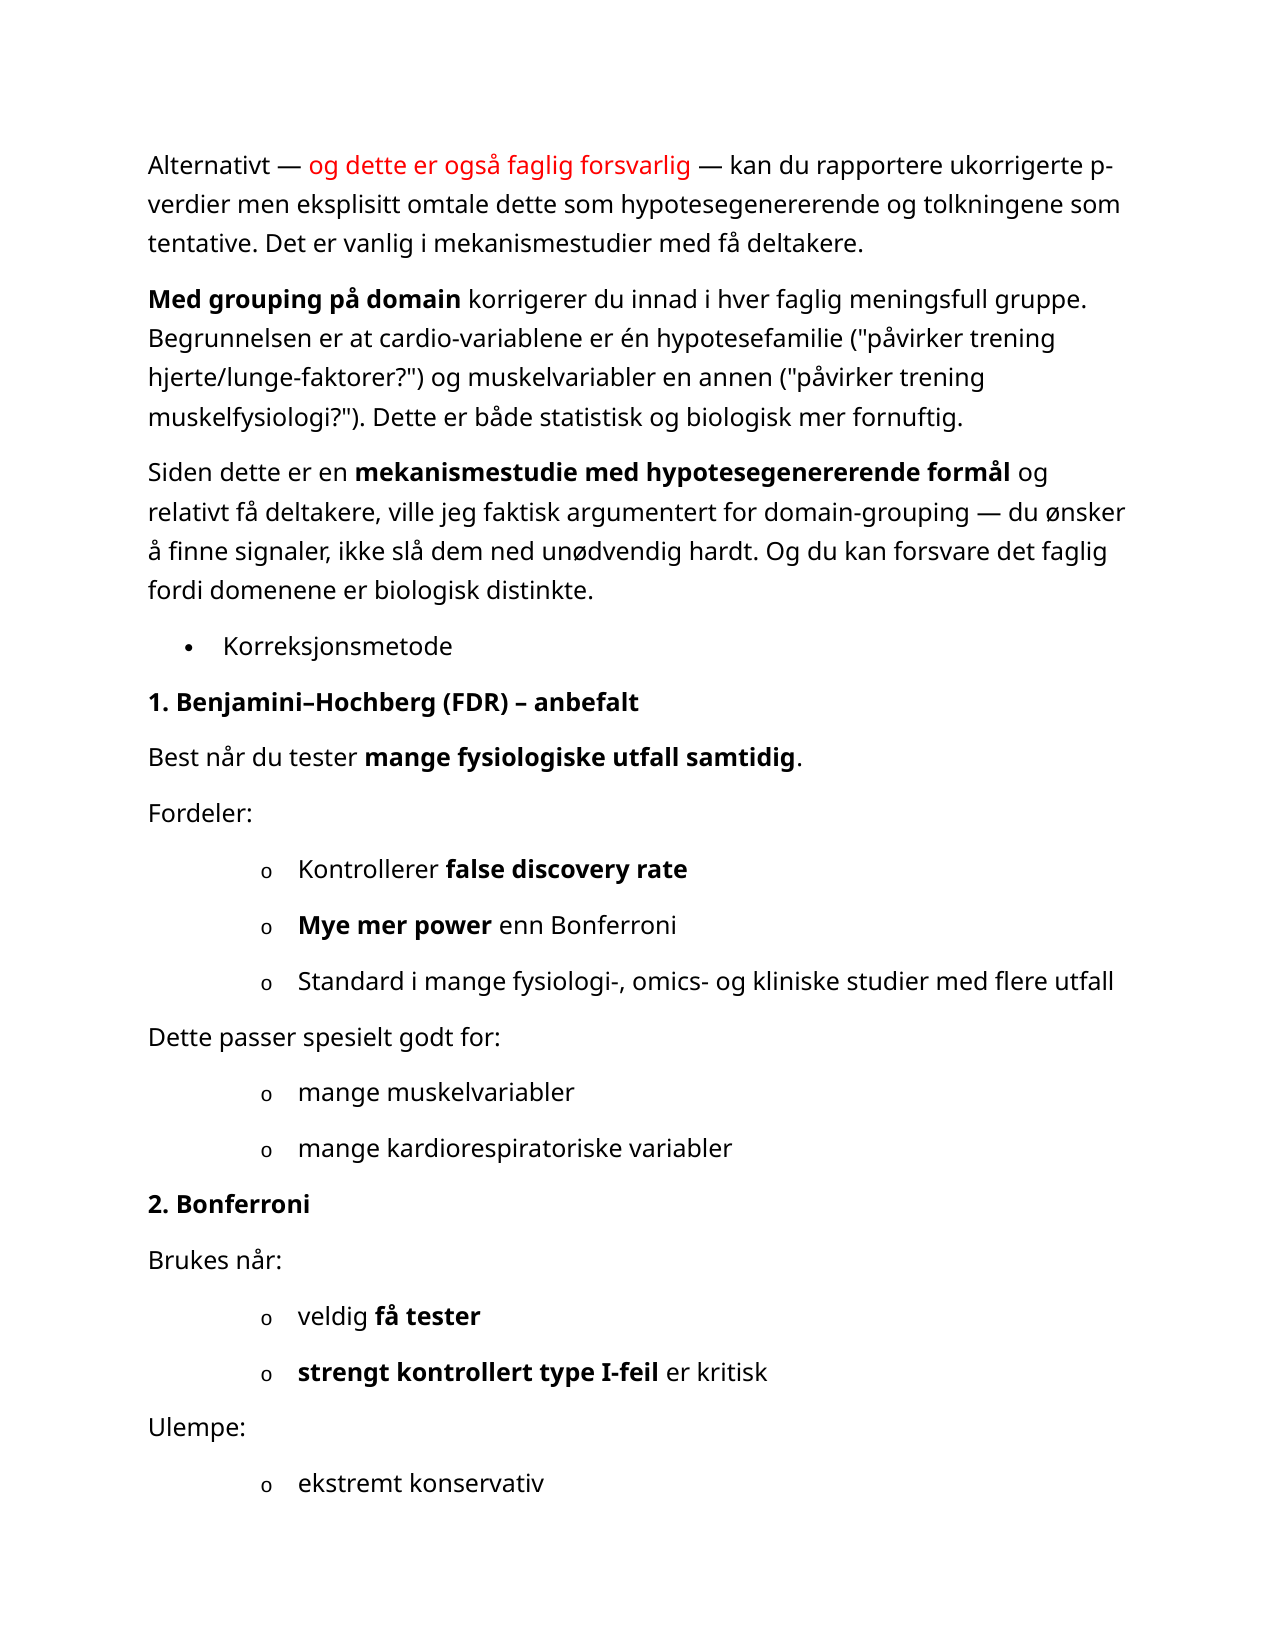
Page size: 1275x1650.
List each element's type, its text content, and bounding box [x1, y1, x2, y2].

list Standard i mange fysiologi-, omics- og kliniske studier med flere utfall [260, 963, 1127, 997]
list strengt kontrollert type I-feil er kritisk [260, 1354, 1127, 1388]
list ekstremt konservativ [260, 1466, 1127, 1500]
list Korreksjonsmetode [185, 628, 1127, 662]
text Med grouping på domain korrigerer du innad i hver faglig meningsfull gruppe. Begrunnelsen er at cardio-variablene er én hypotesefamilie ("påvirker trening hjerte/lunge-faktorer?") og muskelvariabler en annen ("påvirker trening muskelfysiologi?"). Dette er både statistisk og biologisk mer fornuftig. [148, 282, 1127, 433]
list Kontrollerer false discovery rate [260, 852, 1127, 886]
list mange kardiorespiratoriske variabler [260, 1131, 1127, 1165]
text Dette passer spesielt godt for: [148, 1019, 1127, 1053]
text Best når du tester mange fysiologiske utfall samtidig. [148, 740, 1127, 774]
text Alternativt — og dette er også faglig forsvarlig — kan du rapportere ukorrigerte p-verdier men eksplisitt omtale dette som hypotesegenererende og tolkningene som tentative. Det er vanlig i mekanismestudier med få deltakere. [148, 148, 1127, 260]
list Mye mer power enn Bonferroni [260, 908, 1127, 942]
text 1. Benjamini–Hochberg (FDR) – anbefalt [148, 684, 1127, 718]
text 2. Bonferroni [148, 1187, 1127, 1221]
text Fordeler: [148, 796, 1127, 830]
text Ulempe: [148, 1410, 1127, 1444]
list mange muskelvariabler [260, 1075, 1127, 1109]
text Brukes når: [148, 1243, 1127, 1277]
list veldig få tester [260, 1298, 1127, 1332]
text Siden dette er en mekanismestudie med hypotesegenererende formål og relativt få deltakere, ville jeg faktisk argumentert for domain-grouping — du ønsker å finne signaler, ikke slå dem ned unødvendig hardt. Og du kan forsvare det faglig fordi domenene er biologisk distinkte. [148, 455, 1127, 607]
